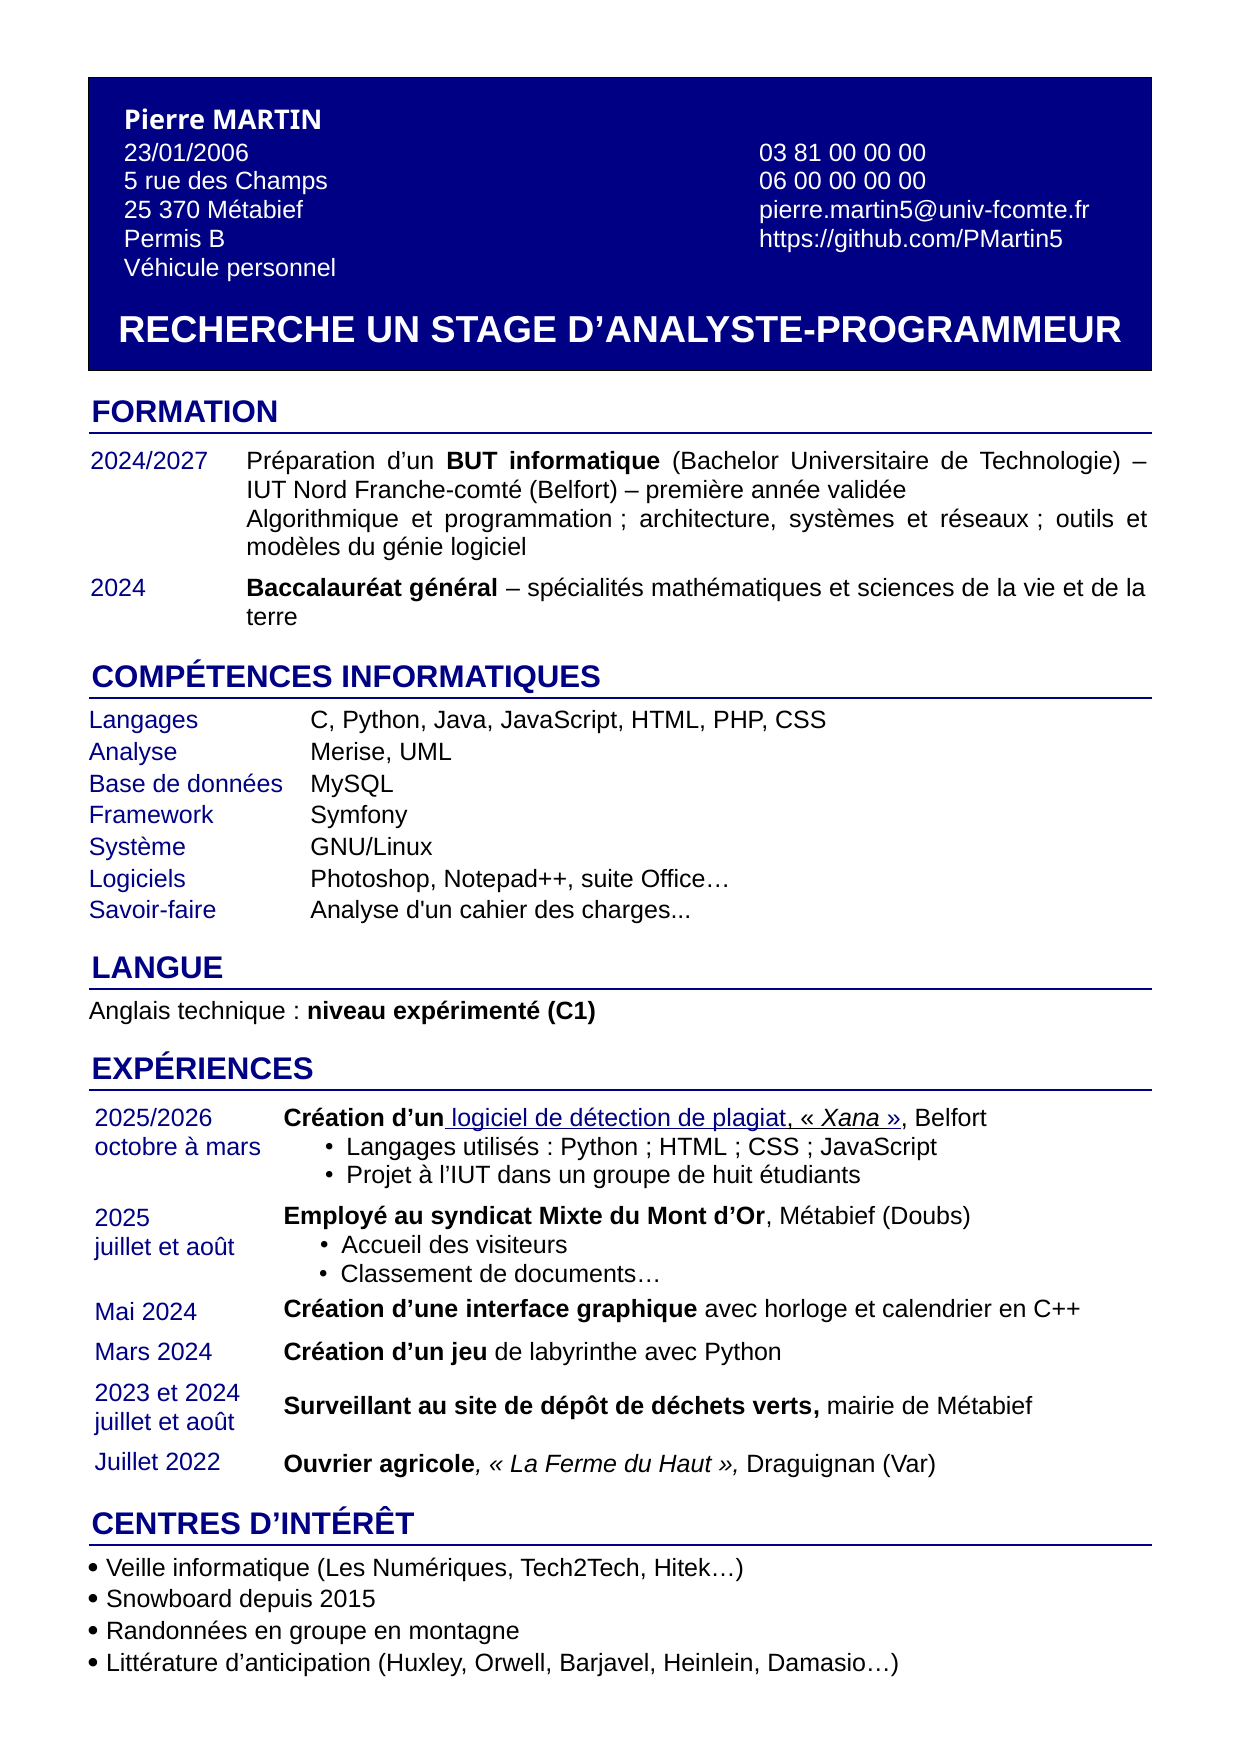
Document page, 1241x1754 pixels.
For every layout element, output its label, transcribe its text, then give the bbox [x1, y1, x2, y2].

text Base de données MySQL [88, 769, 1152, 797]
table_header 2025/2026 octobre à mars 2025 juillet et août Mai 2024 Mars 2024 2023 et 2024 juillet et août Juillet 2022 [89, 1097, 278, 1483]
text · Littérature d’anticipation (Huxley, Orwell, Barjavel, Heinlein, Damasio…) [88, 1648, 1152, 1677]
subtitle COMPÉTENCES INFORMATIQUES [88, 655, 1152, 699]
text Framework Symfony [88, 800, 1152, 829]
table_header 2024/2027 2024 [84, 440, 241, 636]
text · Veille informatique (Les Numériques, Tech2Tech, Hitek…) [88, 1552, 1152, 1581]
text Savoir-faire Analyse d'un cahier des charges... [88, 895, 1152, 924]
table_header Création d’un logiciel de détection de plagiat, « Xana », Belfort Langages utilisés : Python ; HTML ; CSS ; JavaScript Projet à l’IUT dans un groupe de huit étudiants Employé au syndicat Mixte du Mont d’Or, Métabief (Doubs) Accueil des visiteurs Classement de documents… Création d’une interface graphique avec horloge et calendrier en C++ Création d’un jeu de labyrinthe avec Python Surveillant au site de dépôt de déchets verts, mairie de Métabief Ouvrier agricole, « La Ferme du Haut », Draguignan (Var) [278, 1097, 1151, 1483]
subtitle LANGUE [88, 946, 1152, 990]
text · Randonnées en groupe en montagne [88, 1616, 1152, 1645]
text Langages C, Python, Java, JavaScript, HTML, PHP, CSS [88, 705, 1152, 734]
text Système GNU/Linux [88, 832, 1152, 861]
text · Snowboard depuis 2015 [88, 1584, 1152, 1613]
subtitle FORMATION [88, 390, 1152, 434]
text Analyse Merise, UML [88, 737, 1152, 766]
text Logiciels Photoshop, Notepad++, suite Office… [88, 864, 1152, 892]
subtitle EXPÉRIENCES [88, 1047, 1152, 1091]
text Anglais technique : niveau expérimenté (C1) [88, 996, 1152, 1025]
table_header Préparation d’un BUT informatique (Bachelor Universitaire de Technologie) – IUT Nord Franche-comté (Belfort) – première année validée Algorithmique et programmation ; architecture, systèmes et réseaux ; outils et modèles du génie logiciel Baccalauréat général – spécialités mathématiques et sciences de la vie et de la terre [241, 440, 1153, 636]
table_header Pierre MARTIN 23/01/2006 03 81 00 00 00 5 rue des Champs 06 00 00 00 00 25 370 Métabief pierre.martin5@univ-fcomte.fr Permis B https://github.com/PMartin5 Véhicule personnel RECHERCHE UN STAGE D’ANALYSTE-PROGRAMMEUR [89, 78, 1151, 370]
subtitle CENTRES D’INTÉRÊT [88, 1502, 1152, 1546]
